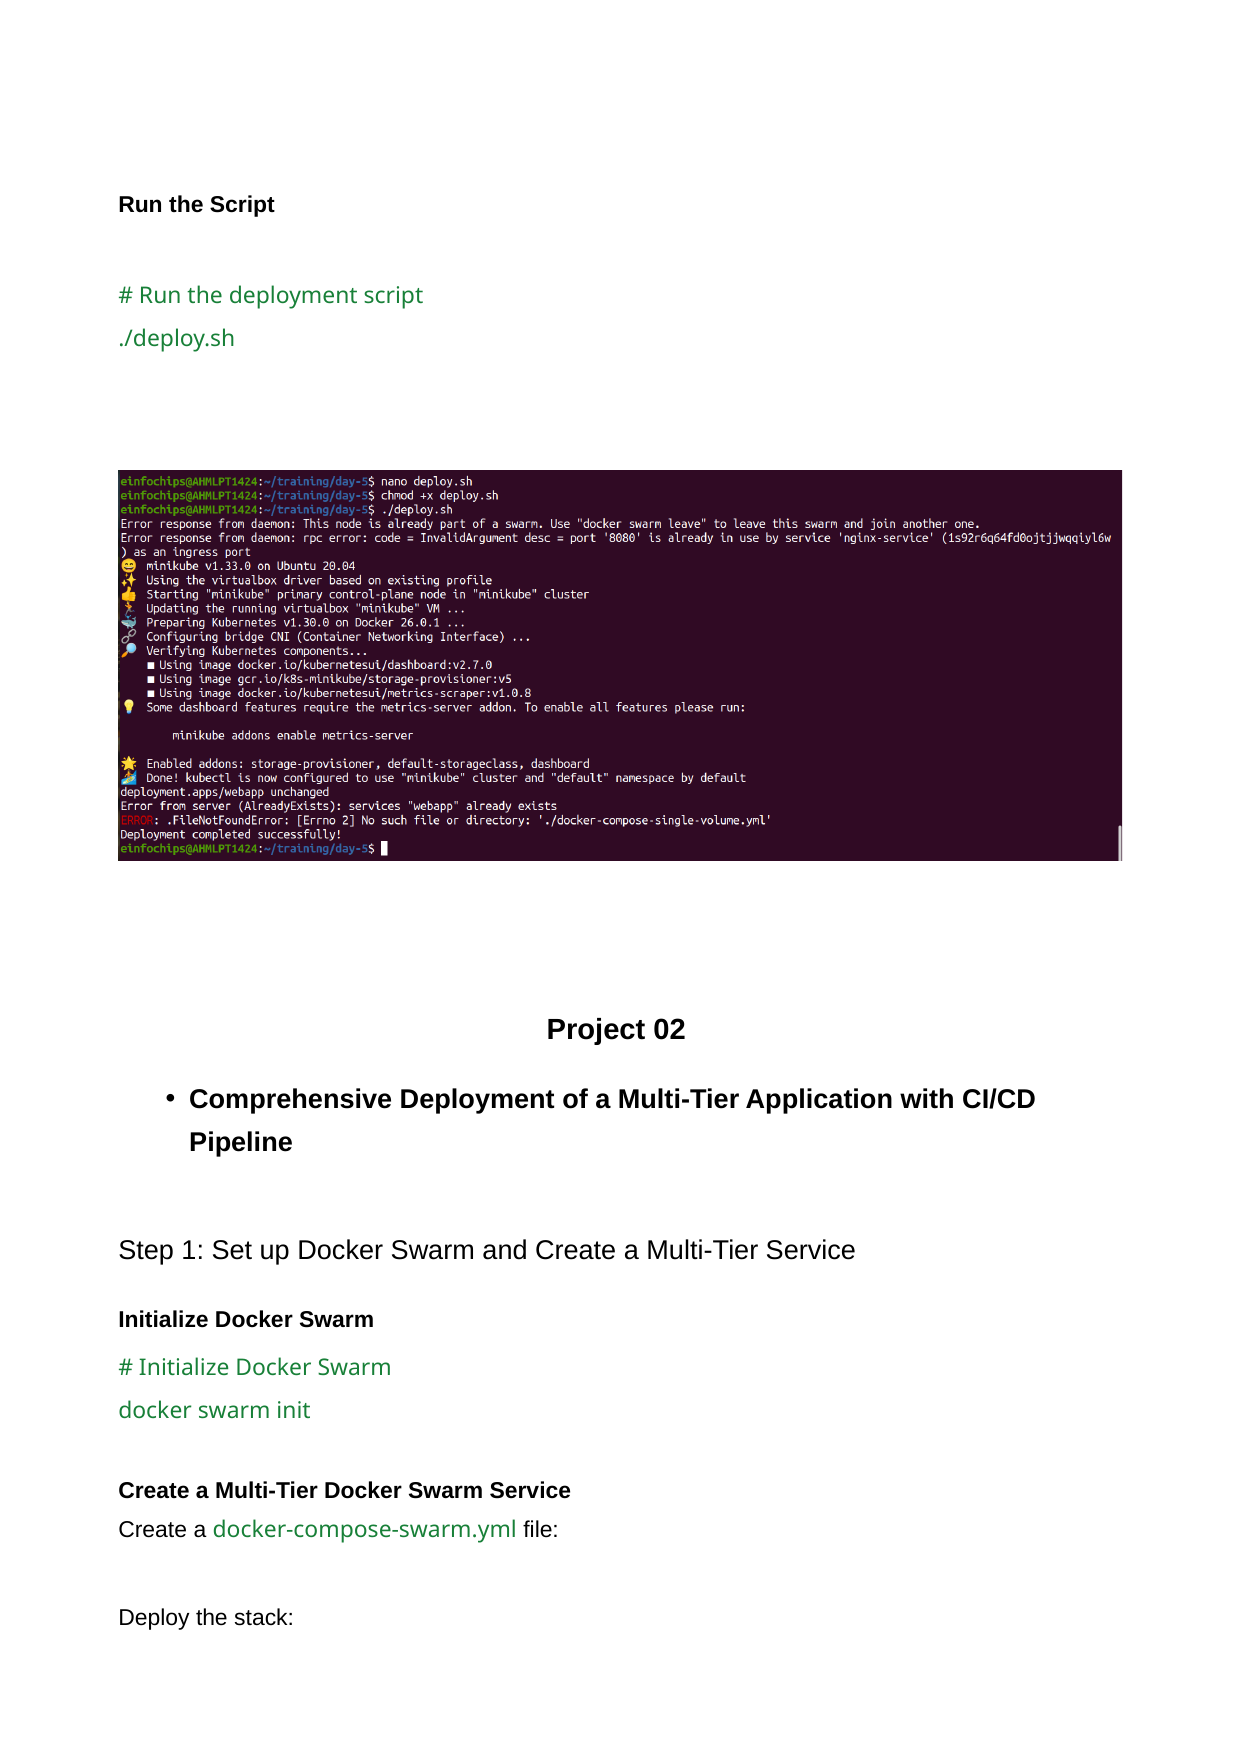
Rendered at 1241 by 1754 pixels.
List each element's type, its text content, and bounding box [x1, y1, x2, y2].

subtitle Run the Script [118, 191, 1122, 217]
text ./deploy.sh [118, 322, 1122, 353]
text docker swarm init [118, 1394, 1122, 1425]
subtitle Initialize Docker Swarm [118, 1306, 1122, 1333]
text Create a Multi-Tier Docker Swarm Service [118, 1477, 1122, 1503]
text Create a docker-compose-swarm.yml file: [118, 1513, 1122, 1544]
subtitle Comprehensive Deployment of a Multi-Tier Application with CI/CD Pipeline [165, 1083, 1122, 1204]
subtitle Step 1: Set up Docker Swarm and Create a Multi-Tier Service [118, 1234, 1122, 1265]
text # Initialize Docker Swarm [118, 1351, 1122, 1382]
text Project 02 [118, 979, 1122, 1046]
text # Run the deployment script [118, 279, 1122, 310]
text Deploy the stack: [118, 1604, 1122, 1630]
picture [118, 470, 1123, 861]
